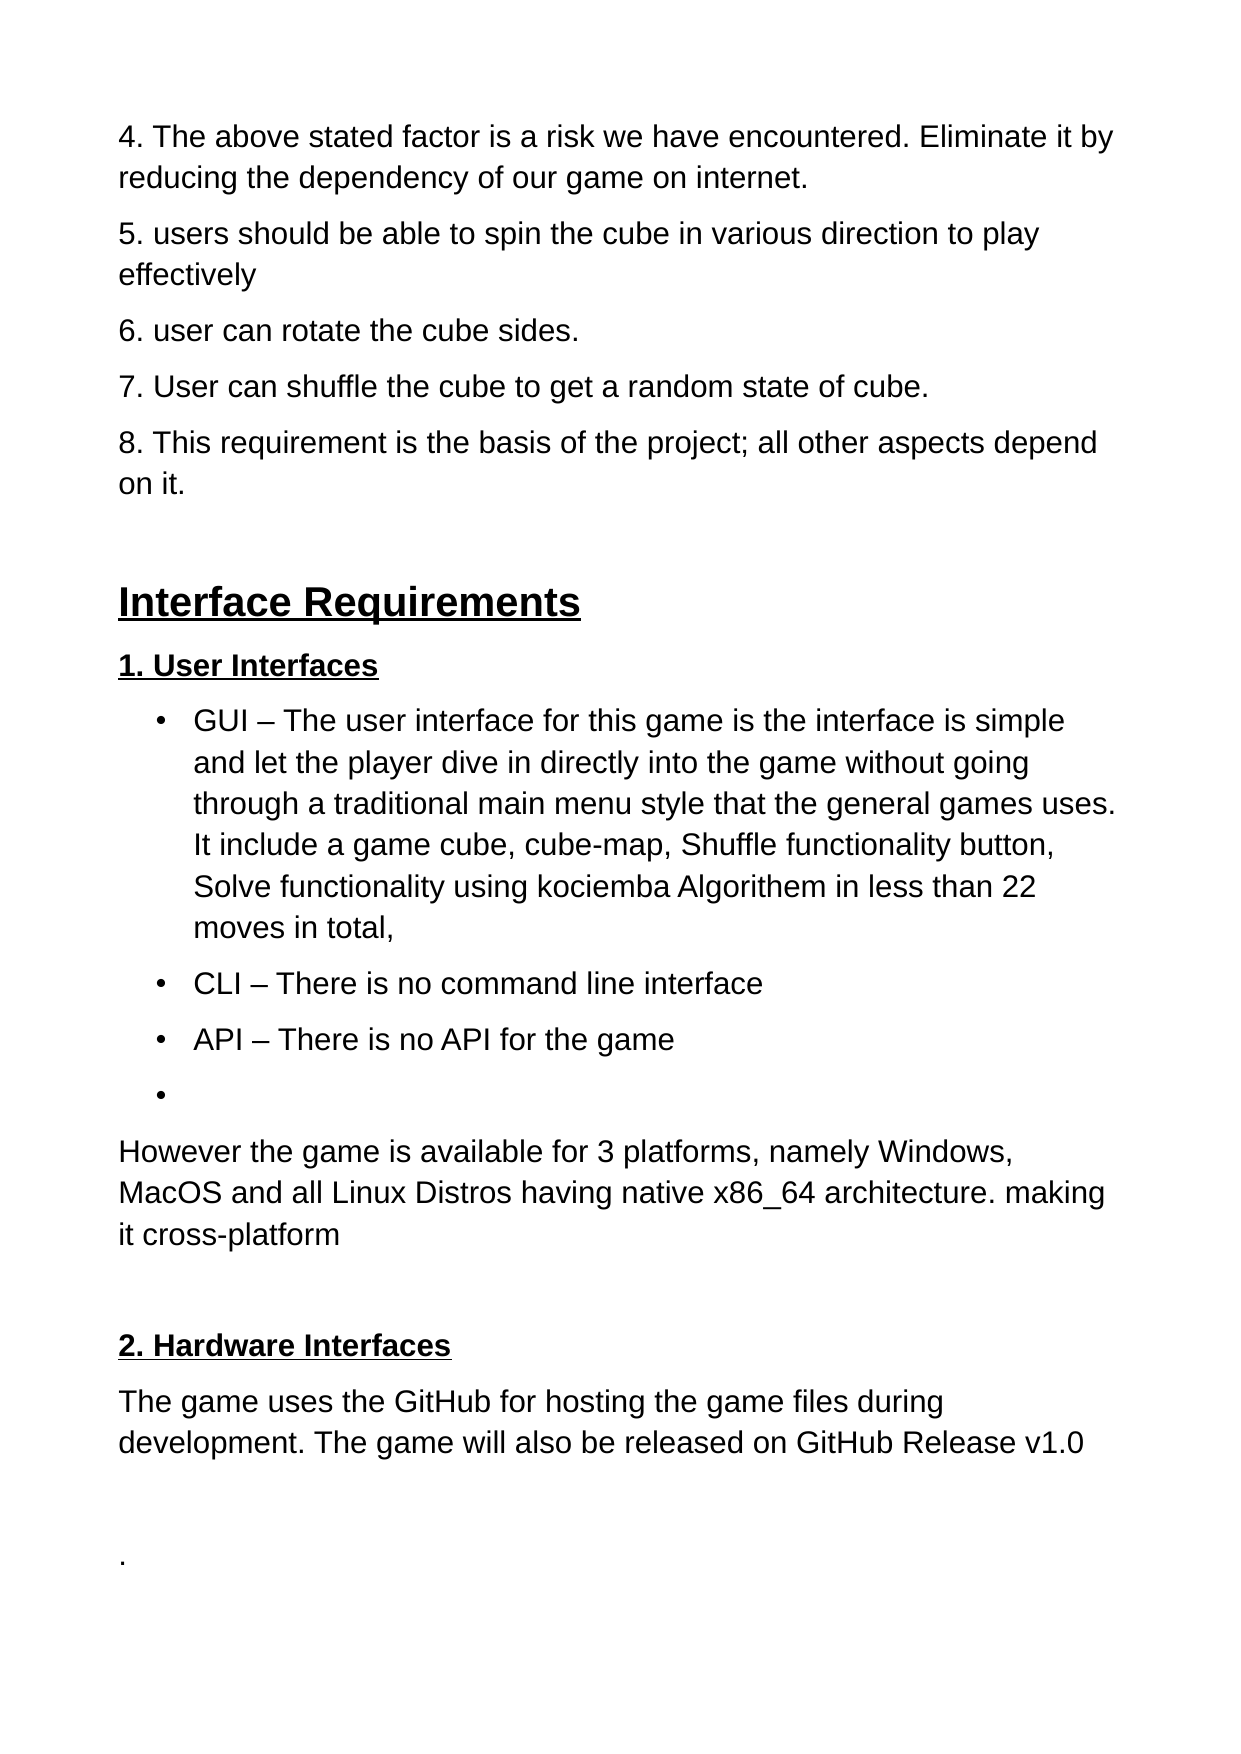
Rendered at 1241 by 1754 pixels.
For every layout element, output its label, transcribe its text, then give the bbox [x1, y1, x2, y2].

text Interface Requirements [118, 577, 1122, 625]
list GUI – The user interface for this game is the interface is simple and let the player dive in directly into the game without going through a traditional main menu style that the general games uses. It include a game cube, cube-map, Shuffle functionality button, Solve functionality using kociemba Algorithem in less than 22 moves in total, [156, 702, 1122, 945]
text The game uses the GitHub for hosting the game files during development. The game will also be released on GitHub Release v1.0 [118, 1383, 1122, 1460]
text . [118, 1536, 1122, 1572]
text 6. user can rotate the cube sides. [118, 312, 1122, 348]
list API – There is no API for the game [156, 1021, 1122, 1057]
text 2. Hardware Interfaces [118, 1327, 1122, 1363]
text 1. User Interfaces [118, 647, 1122, 682]
text 7. User can shuffle the cube to get a random state of cube. [118, 368, 1122, 404]
text However the game is available for 3 platforms, namely Windows, MacOS and all Linux Distros having native x86_64 architecture. making it cross-platform [118, 1133, 1122, 1251]
list CLI – There is no command line interface [156, 965, 1122, 1001]
text 8. This requirement is the basis of the project; all other aspects depend on it. [118, 424, 1122, 501]
text 4. The above stated factor is a risk we have encountered. Eliminate it by reducing the dependency of our game on internet. [118, 118, 1122, 195]
text 5. users should be able to spin the cube in various direction to play effectively [118, 215, 1122, 292]
